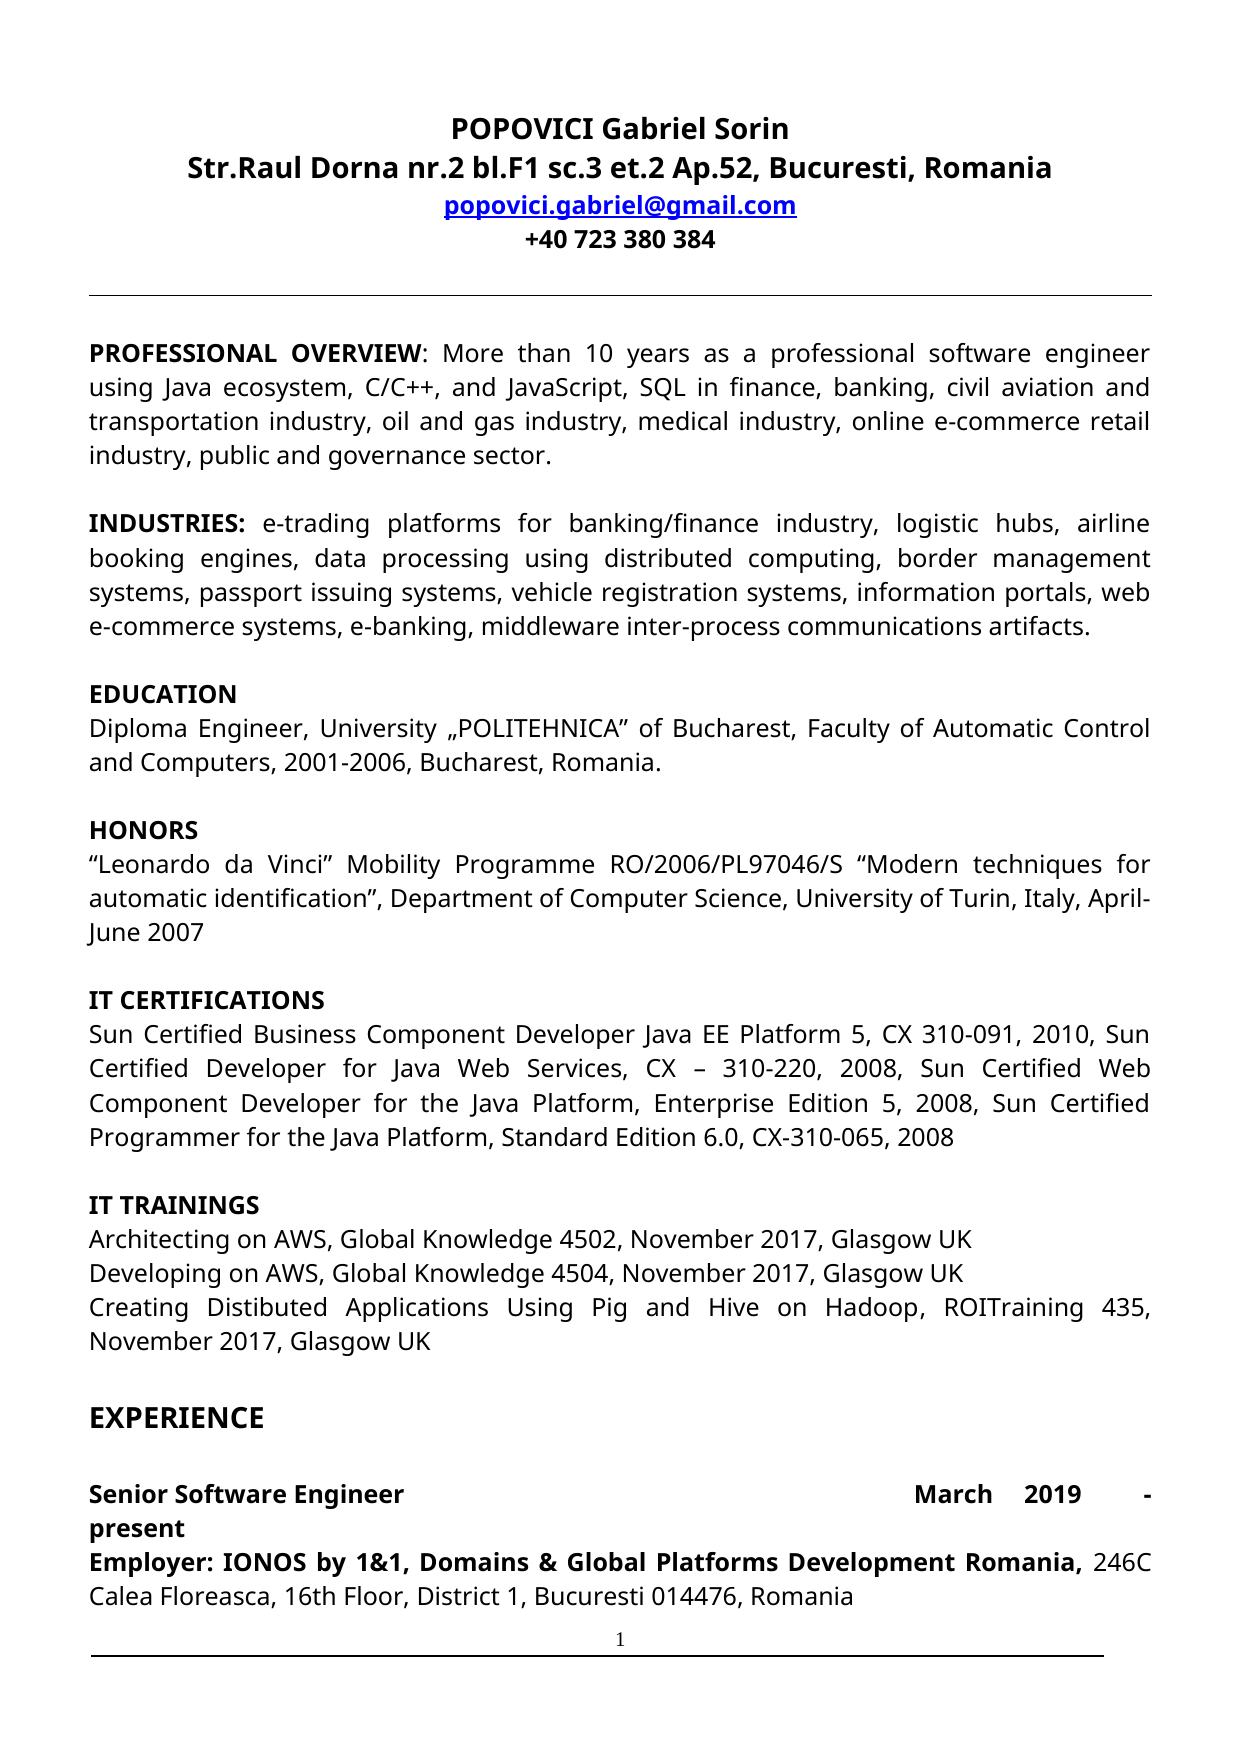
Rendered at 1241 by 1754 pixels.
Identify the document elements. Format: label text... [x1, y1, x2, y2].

text Sun Certified Business Component Developer Java EE Platform 5, CX 310-091, 2010, Sun Certified Developer for Java Web Services, CX – 310-220, 2008, Sun Certified Web Component Developer for the Java Platform, Enterprise Edition 5, 2008, Sun Certified Programmer for the Java Platform, Standard Edition 6.0, CX-310-065, 2008 [89, 1017, 1152, 1153]
subtitle Str.Raul Dorna nr.2 bl.F1 sc.3 et.2 Ap.52, Bucuresti, Romania [89, 148, 1152, 187]
text HONORS [89, 813, 1152, 847]
text Architecting on AWS, Global Knowledge 4502, November 2017, Glasgow UK [89, 1221, 1152, 1256]
text Senior Software Engineer March 2019 - present [89, 1477, 1152, 1545]
text EDUCATION [89, 676, 1152, 711]
text Creating Distibuted Applications Using Pig and Hive on Hadoop, ROITraining 435, November 2017, Glasgow UK [89, 1289, 1152, 1358]
subtitle POPOVICI Gabriel Sorin [89, 108, 1152, 148]
text IT CERTIFICATIONS [89, 983, 1152, 1017]
text Employer: IONOS by 1&1, Domains & Global Platforms Development Romania, 246C Calea Floreasca, 16th Floor, District 1, Bucuresti 014476, Romania [89, 1545, 1152, 1613]
subtitle popovici.gabriel@gmail.com [89, 187, 1152, 221]
text INDUSTRIES: e-trading platforms for banking/finance industry, logistic hubs, airline booking engines, data processing using distributed computing, border management systems, passport issuing systems, vehicle registration systems, information portals, web e-commerce systems, e-banking, middleware inter-process communications artifacts. [89, 506, 1152, 642]
text IT TRAININGS [89, 1187, 1152, 1221]
subtitle +40 723 380 384 [89, 221, 1152, 255]
text Developing on AWS, Global Knowledge 4504, November 2017, Glasgow UK [89, 1256, 1152, 1289]
text EXPERIENCE [89, 1397, 1152, 1437]
text “Leonardo da Vinci” Mobility Programme RO/2006/PL97046/S “Modern techniques for automatic identification”, Department of Computer Science, University of Turin, Italy, April-June 2007 [89, 847, 1152, 949]
text Diploma Engineer, University „POLITEHNICA” of Bucharest, Faculty of Automatic Control and Computers, 2001-2006, Bucharest, Romania. [89, 711, 1152, 779]
text Professional overview: More than 10 years as a professional software engineer using Java ecosystem, C/C++, and JavaScript, SQL in finance, banking, civil aviation and transportation industry, oil and gas industry, medical industry, online e-commerce retail industry, public and governance sector. [89, 336, 1152, 472]
